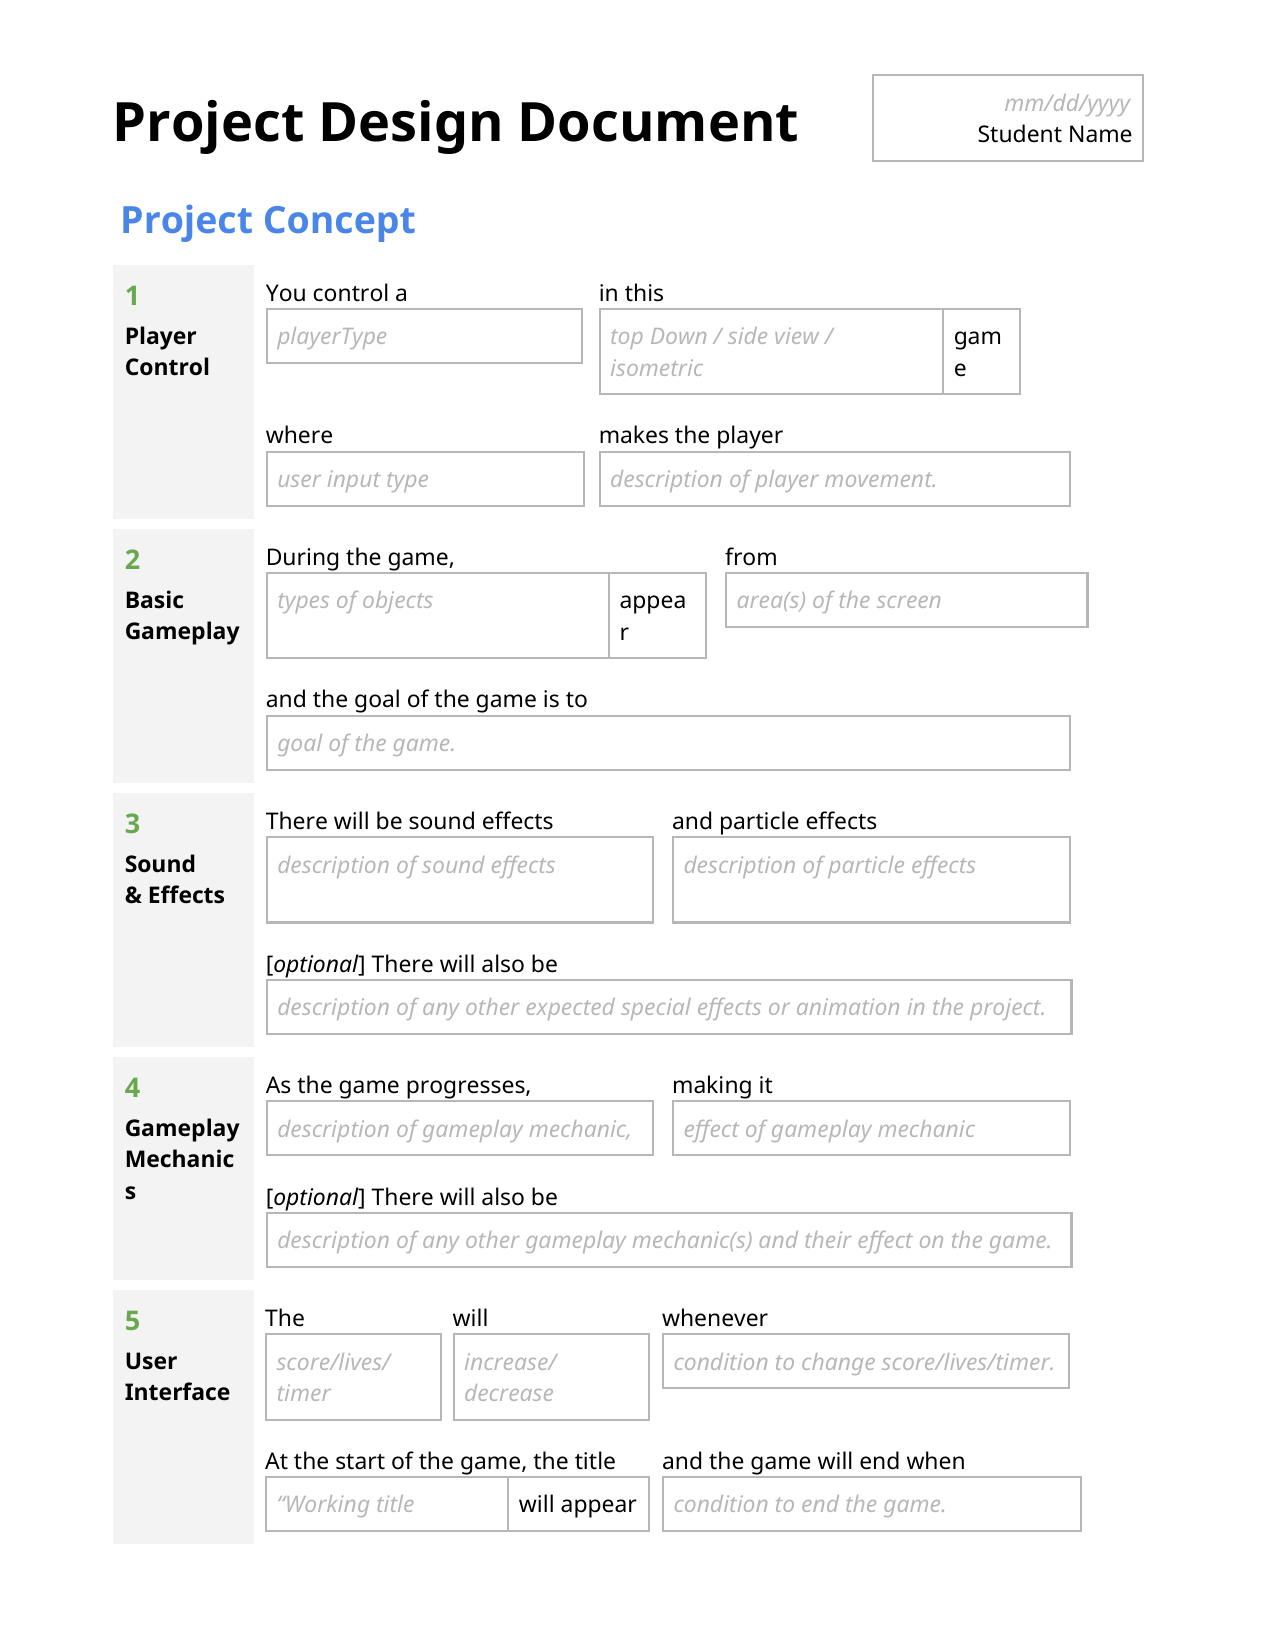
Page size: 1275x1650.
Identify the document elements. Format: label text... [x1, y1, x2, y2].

table_header description of sound effects [268, 838, 652, 921]
table_header and particle effects [672, 793, 1087, 936]
table_cell 1 Player Control [113, 265, 254, 519]
table_cell [255, 671, 266, 783]
table_header condition to change score/lives/timer. [664, 1335, 1068, 1387]
table_cell in this [599, 265, 1087, 407]
table_header “Working title [267, 1478, 507, 1530]
table_header [255, 793, 266, 936]
table_cell and the game will end when [662, 1433, 1132, 1544]
table_cell and the goal of the game is to [266, 671, 1087, 783]
table_cell [optional] There will also be [266, 936, 1087, 1047]
table_header effect of gameplay mechanic [674, 1102, 1069, 1154]
table_header During the game, [266, 529, 725, 671]
table_header description of gameplay mechanic, [268, 1102, 652, 1154]
table_cell [255, 1169, 266, 1280]
table_cell You control a [266, 265, 598, 407]
table_header playerType [268, 310, 581, 362]
table_header description of player movement. [601, 453, 1069, 505]
table_header whenever [662, 1290, 1132, 1433]
table_header user input type [268, 453, 583, 505]
table_header from [725, 529, 1087, 572]
table_cell [255, 936, 266, 1047]
table_cell where [266, 407, 598, 519]
table_header goal of the game. [268, 717, 1069, 769]
table_header making it [672, 1057, 1087, 1168]
table_header Project Design Document [113, 57, 820, 166]
table_header As the game progresses, [266, 1057, 672, 1168]
table_header score/lives/timer [267, 1335, 440, 1418]
table_header description of particle effects [674, 838, 1069, 921]
table_header [255, 1057, 266, 1168]
table_cell [255, 407, 266, 519]
table_header will [453, 1290, 662, 1433]
table_cell [255, 265, 266, 407]
table_cell makes the player [599, 407, 1087, 519]
table_cell [optional] There will also be [266, 1169, 1087, 1280]
table_header area(s) of the screen [727, 574, 1086, 626]
table_header The [265, 1290, 452, 1433]
table_header 5 User Interface [113, 1290, 254, 1544]
table_header condition to end the game. [664, 1478, 1080, 1530]
table_header mm/dd/yyyy Student Name [874, 76, 1142, 159]
table_header 4 Gameplay Mechanics [113, 1057, 254, 1280]
table_header increase/decrease [455, 1335, 648, 1418]
table_header description of any other expected special effects or animation in the project. [268, 981, 1070, 1033]
table_header Project Concept [113, 186, 1087, 264]
table_header 2 Basic Gameplay [113, 529, 254, 783]
table_header There will be sound effects [266, 793, 672, 936]
table_cell At the start of the game, the title [265, 1433, 662, 1544]
table_cell [255, 1433, 265, 1544]
table_header types of objects [268, 574, 608, 657]
table_header 3 Sound & Effects [113, 793, 254, 1047]
table_header game [944, 310, 1019, 393]
table_header [725, 628, 1087, 671]
table_header will appear [509, 1478, 648, 1530]
table_header [820, 57, 1159, 166]
table_header description of any other gameplay mechanic(s) and their effect on the game. [268, 1214, 1070, 1266]
table_header [255, 1290, 265, 1433]
table_header appear [610, 574, 705, 657]
table_header top Down / side view / isometric [601, 310, 942, 393]
table_header [255, 529, 266, 671]
